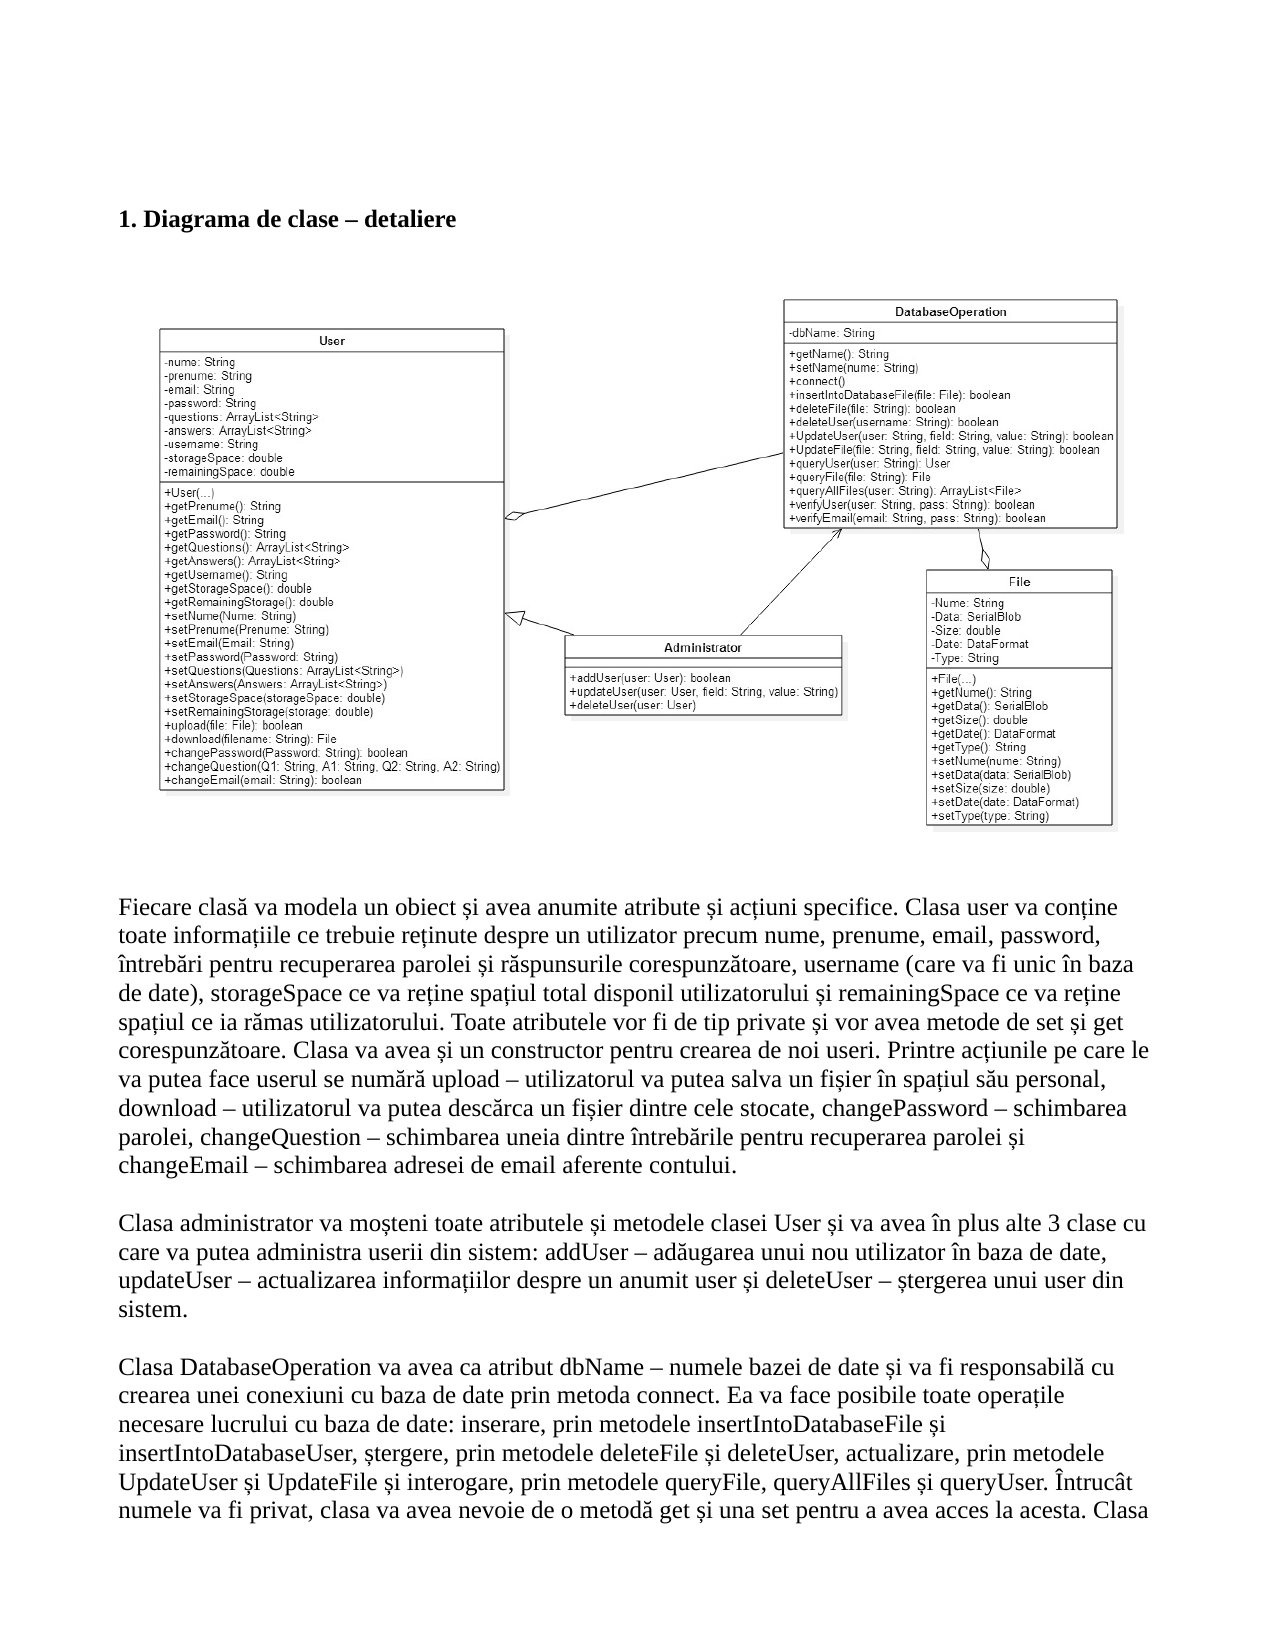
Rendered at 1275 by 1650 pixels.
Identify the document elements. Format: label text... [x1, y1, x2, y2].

picture [150, 290, 1125, 834]
text 1. Diagrama de clase – detaliere [118, 204, 1157, 233]
text Clasa DatabaseOperation va avea ca atribut dbName – numele bazei de date și va fi responsabilă cu crearea unei conexiuni cu baza de date prin metoda connect. Ea va face posibile toate operațile necesare lucrului cu baza de date: inserare, prin metodele insertIntoDatabaseFile și insertIntoDatabaseUser, ștergere, prin metodele deleteFile și deleteUser, actualizare, prin metodele UpdateUser și UpdateFile și interogare, prin metodele queryFile, queryAllFiles și queryUser. Întrucât numele va fi privat, clasa va avea nevoie de o metodă get și una set pentru a avea acces la acesta. Clasa [118, 1352, 1157, 1524]
text Clasa administrator va moșteni toate atributele și metodele clasei User și va avea în plus alte 3 clase cu care va putea administra userii din sistem: addUser – adăugarea unui nou utilizator în baza de date, updateUser – actualizarea informațiilor despre un anumit user și deleteUser – ștergerea unui user din sistem. [118, 1208, 1157, 1323]
text Fiecare clasă va modela un obiect și avea anumite atribute și acțiuni specifice. Clasa user va conține toate informațiile ce trebuie reținute despre un utilizator precum nume, prenume, email, password, întrebări pentru recuperarea parolei și răspunsurile corespunzătoare, username (care va fi unic în baza de date), storageSpace ce va reține spațiul total disponil utilizatorului și remainingSpace ce va reține spațiul ce ia rămas utilizatorului. Toate atributele vor fi de tip private și vor avea metode de set și get corespunzătoare. Clasa va avea și un constructor pentru crearea de noi useri. Printre acțiunile pe care le va putea face userul se numără upload – utilizatorul va putea salva un fișier în spațiul său personal, download – utilizatorul va putea descărca un fișier dintre cele stocate, changePassword – schimbarea parolei, changeQuestion – schimbarea uneia dintre întrebările pentru recuperarea parolei și changeEmail – schimbarea adresei de email aferente contului. [118, 892, 1157, 1179]
